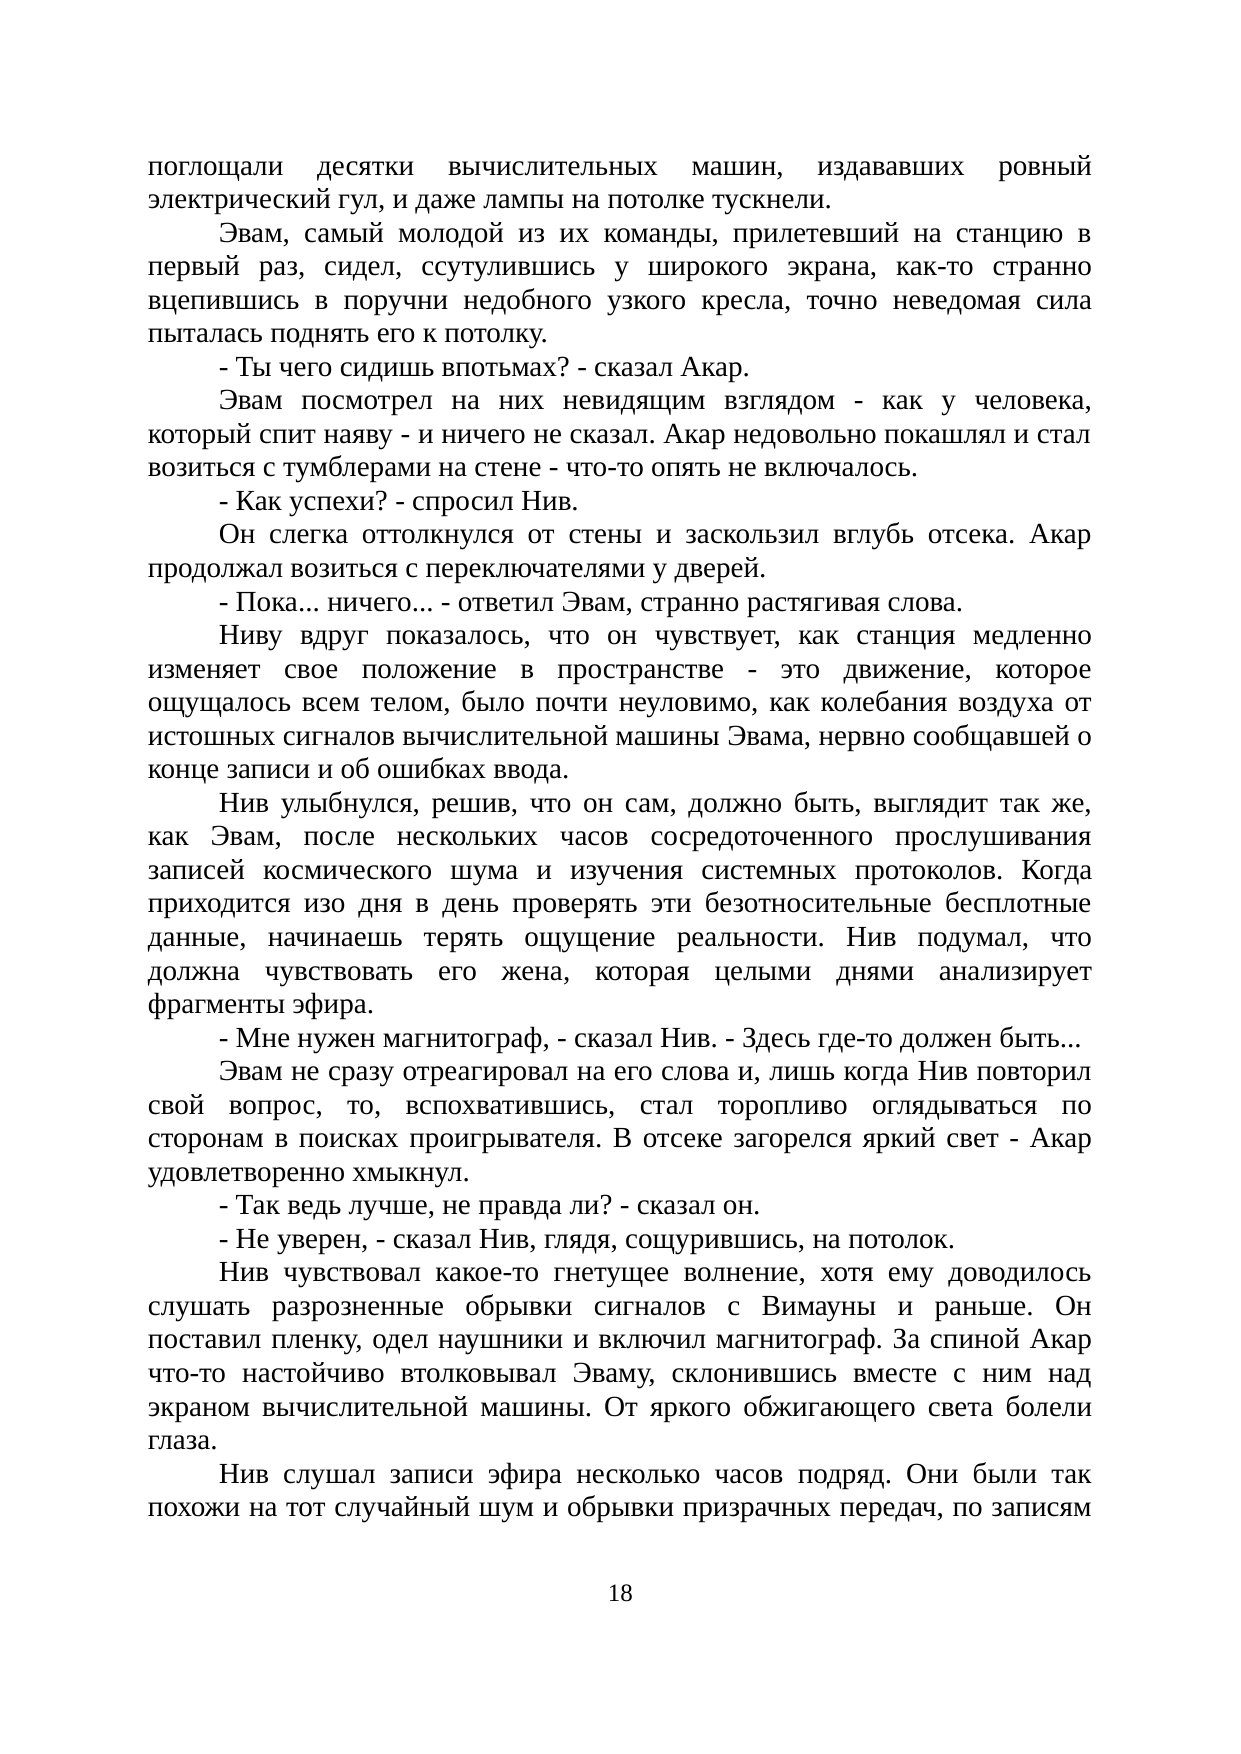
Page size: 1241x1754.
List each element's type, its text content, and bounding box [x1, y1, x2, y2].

text - Не уверен, - сказал Нив, глядя, сощурившись, на потолок. [148, 1221, 1093, 1254]
text Нив улыбнулся, решив, что он сам, должно быть, выглядит так же, как Эвам, после нескольких часов сосредоточенного прослушивания записей космического шума и изучения системных протоколов. Когда приходится изо дня в день проверять эти безотносительные бесплотные данные, начинаешь терять ощущение реальности. Нив подумал, что должна чувствовать его жена, которая целыми днями анализирует фрагменты эфира. [148, 785, 1093, 1020]
text - Как успехи? - спросил Нив. [148, 483, 1093, 517]
text Эвам, самый молодой из их команды, прилетевший на станцию в первый раз, сидел, ссутулившись у широкого экрана, как-то странно вцепившись в поручни недобного узкого кресла, точно неведомая сила пыталась поднять его к потолку. [148, 215, 1093, 349]
text Эвам посмотрел на них невидящим взглядом - как у человека, который спит наяву - и ничего не сказал. Акар недовольно покашлял и стал возиться с тумблерами на стене - что-то опять не включалось. [148, 382, 1093, 483]
text - Мне нужен магнитограф, - сказал Нив. - Здесь где-то должен быть... [148, 1020, 1093, 1053]
text Эвам не сразу отреагировал на его слова и, лишь когда Нив повторил свой вопрос, то, вспохватившись, стал торопливо оглядываться по сторонам в поисках проигрывателя. В отсеке загорелся яркий свет - Акар удовлетворенно хмыкнул. [148, 1053, 1093, 1187]
text - Пока... ничего... - ответил Эвам, странно растягивая слова. [148, 584, 1093, 617]
text Нив чувствовал какое-то гнетущее волнение, хотя ему доводилось слушать разрозненные обрывки сигналов с Вимауны и раньше. Он поставил пленку, одел наушники и включил магнитограф. За спиной Акар что-то настойчиво втолковывал Эваму, склонившись вместе с ним над экраном вычислительной машины. От яркого обжигающего света болели глаза. [148, 1254, 1093, 1456]
text - Так ведь лучше, не правда ли? - сказал он. [148, 1187, 1093, 1221]
text Он слегка оттолкнулся от стены и заскользил вглубь отсека. Акар продолжал возиться с переключателями у дверей. [148, 517, 1093, 584]
text Ниву вдруг показалось, что он чувствует, как станция медленно изменяет свое положение в пространстве - это движение, которое ощущалось всем телом, было почти неуловимо, как колебания воздуха от истошных сигналов вычислительной машины Эвама, нервно сообщавшей о конце записи и об ошибках ввода. [148, 617, 1093, 785]
text Нив слушал записи эфира несколько часов подряд. Они были так похожи на тот случайный шум и обрывки призрачных передач, по записям [148, 1456, 1093, 1523]
text поглощали десятки вычислительных машин, издававших ровный электрический гул, и даже лампы на потолке тускнели. [148, 148, 1093, 215]
text - Ты чего сидишь впотьмах? - сказал Акар. [148, 349, 1093, 382]
